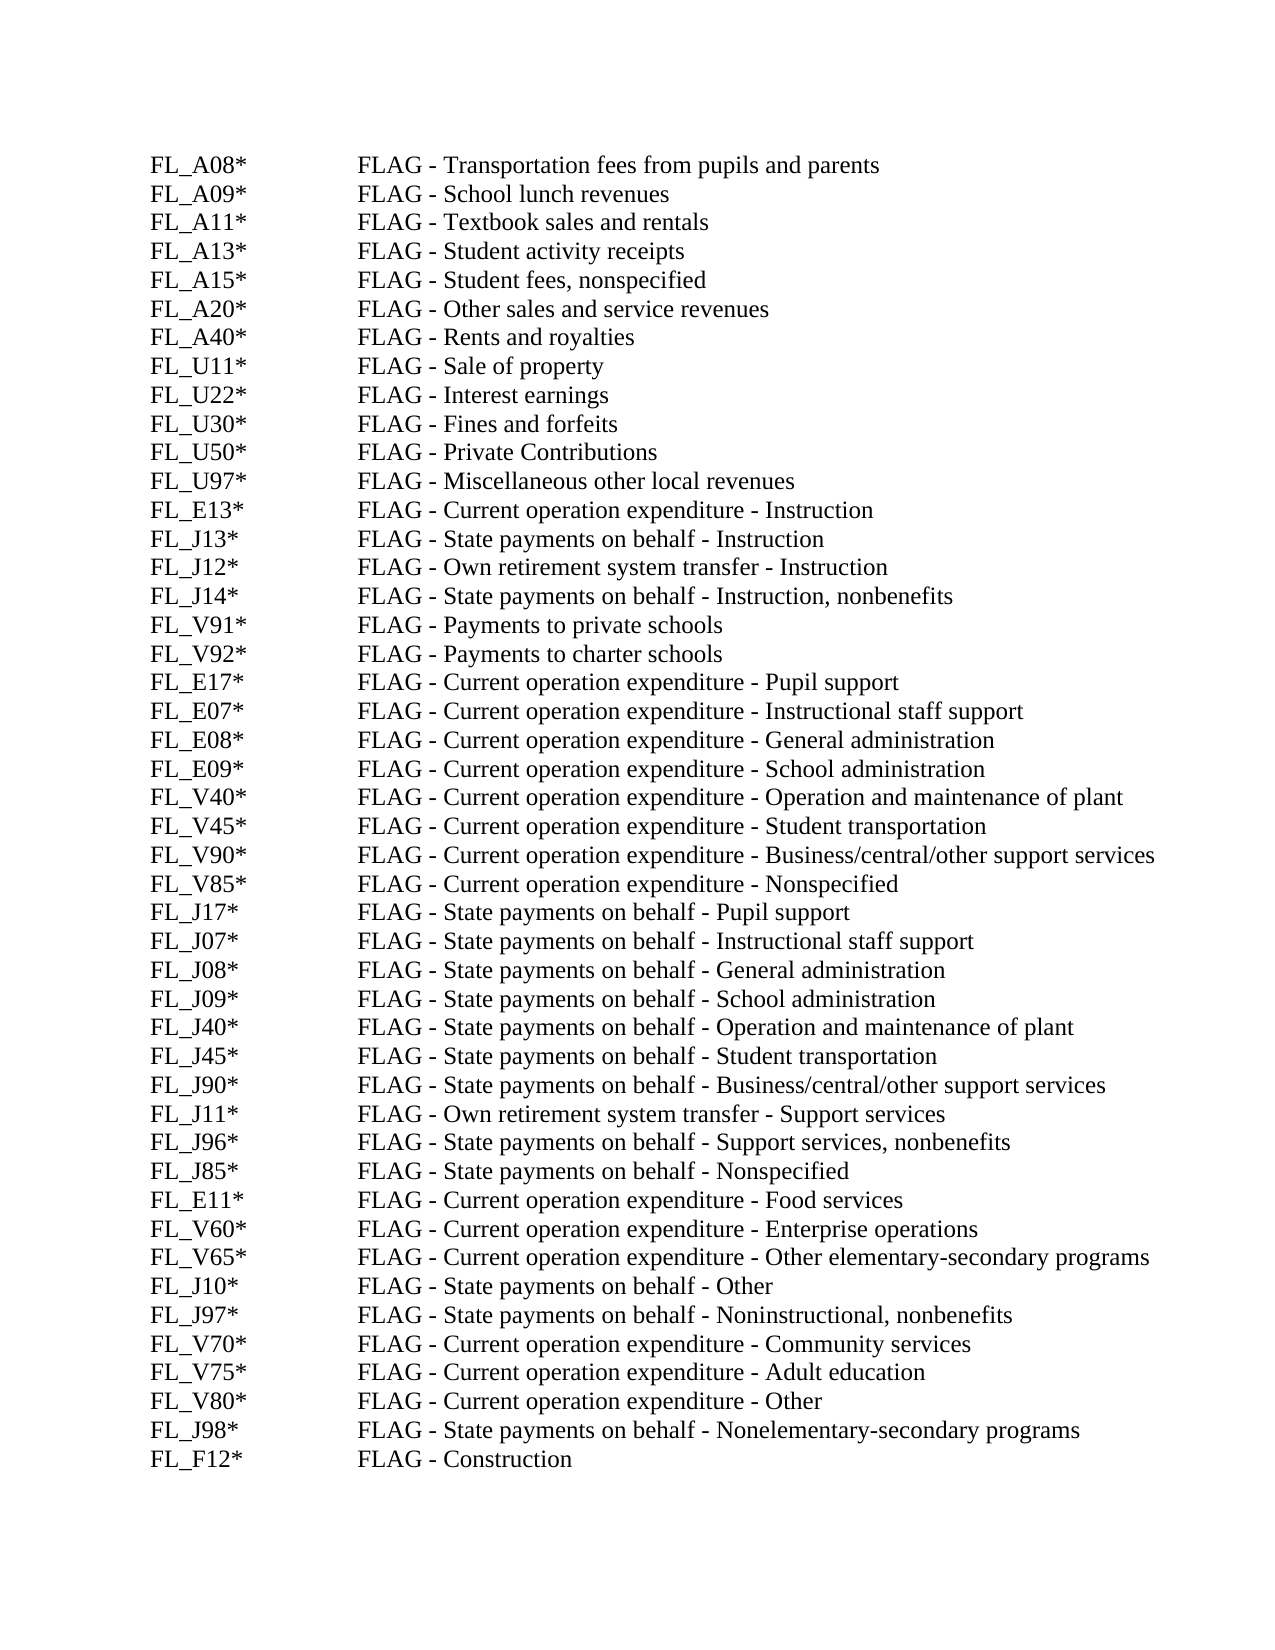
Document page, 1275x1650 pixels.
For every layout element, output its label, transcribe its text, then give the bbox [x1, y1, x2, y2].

table_cell FLAG - Current operation expenditure - Nonspecified [346, 869, 1275, 897]
table_cell FL_V40* [139, 783, 346, 811]
table_cell FL_J90* [139, 1070, 346, 1099]
table_cell FL_J17* [139, 898, 346, 926]
table_cell FL_A11* [139, 208, 346, 236]
table_cell FLAG - State payments on behalf - Support services, nonbenefits [346, 1128, 1275, 1156]
table_cell FLAG - Rents and royalties [346, 323, 1275, 351]
table_cell FLAG - State payments on behalf - Pupil support [346, 898, 1275, 926]
table_cell FLAG - State payments on behalf - Business/central/other support services [346, 1070, 1275, 1099]
table_cell FL_J11* [139, 1099, 346, 1127]
table_cell FLAG - Current operation expenditure - School administration [346, 754, 1275, 782]
table_cell FLAG - Own retirement system transfer - Instruction [346, 553, 1275, 581]
table_cell FL_J96* [139, 1128, 346, 1156]
table_cell FLAG - State payments on behalf - Noninstructional, nonbenefits [346, 1300, 1275, 1329]
table_cell FLAG - Interest earnings [346, 380, 1275, 409]
table_cell FLAG - State payments on behalf - School administration [346, 984, 1275, 1012]
table_cell FLAG - Private Contributions [346, 438, 1275, 466]
table_cell FLAG - State payments on behalf - Student transportation [346, 1041, 1275, 1070]
table_cell FL_E07* [139, 696, 346, 725]
table_cell FLAG - Construction [346, 1444, 1275, 1472]
table_cell FL_F12* [139, 1444, 346, 1472]
table_cell FL_V45* [139, 811, 346, 840]
table_cell FLAG - Current operation expenditure - Business/central/other support services [346, 840, 1275, 869]
table_cell FLAG - Payments to private schools [346, 610, 1275, 639]
table_cell FLAG - State payments on behalf - Instruction [346, 524, 1275, 552]
table_cell FL_V91* [139, 610, 346, 639]
table_cell FL_A09* [139, 179, 346, 207]
table_cell FL_A13* [139, 236, 346, 265]
table_cell FL_V92* [139, 639, 346, 667]
table_cell FLAG - Current operation expenditure - Community services [346, 1329, 1275, 1357]
table_cell FLAG - Sale of property [346, 351, 1275, 380]
table_cell FL_U22* [139, 380, 346, 409]
table_cell FL_J13* [139, 524, 346, 552]
table_cell FLAG - Current operation expenditure - Instructional staff support [346, 696, 1275, 725]
table_cell FL_E09* [139, 754, 346, 782]
table_cell FL_J14* [139, 581, 346, 610]
table_cell FL_E17* [139, 668, 346, 696]
table_cell FL_J45* [139, 1041, 346, 1070]
table_cell FLAG - State payments on behalf - Nonspecified [346, 1156, 1275, 1185]
table_cell FL_V90* [139, 840, 346, 869]
table_cell FL_J40* [139, 1013, 346, 1041]
table_cell FLAG - State payments on behalf - Instruction, nonbenefits [346, 581, 1275, 610]
table_cell FLAG - Miscellaneous other local revenues [346, 466, 1275, 495]
table_cell FL_E08* [139, 725, 346, 754]
table_cell FL_A40* [139, 323, 346, 351]
table_cell FLAG - Transportation fees from pupils and parents [346, 150, 1275, 179]
table_cell FL_U11* [139, 351, 346, 380]
table_cell FLAG - Current operation expenditure - Enterprise operations [346, 1214, 1275, 1242]
table_cell FLAG - Current operation expenditure - Operation and maintenance of plant [346, 783, 1275, 811]
table_cell FLAG - Current operation expenditure - Other [346, 1386, 1275, 1415]
table_cell FL_J85* [139, 1156, 346, 1185]
table_cell FL_A20* [139, 294, 346, 322]
table_cell FLAG - State payments on behalf - Other [346, 1271, 1275, 1300]
table_cell FL_U50* [139, 438, 346, 466]
table_cell FL_V60* [139, 1214, 346, 1242]
table_cell FL_V65* [139, 1243, 346, 1271]
table_cell FL_A15* [139, 265, 346, 294]
table_cell FLAG - State payments on behalf - Nonelementary-secondary programs [346, 1415, 1275, 1444]
table_cell FLAG - Current operation expenditure - Student transportation [346, 811, 1275, 840]
table_cell FLAG - Student activity receipts [346, 236, 1275, 265]
table_cell FLAG - State payments on behalf - Operation and maintenance of plant [346, 1013, 1275, 1041]
table_cell FLAG - Payments to charter schools [346, 639, 1275, 667]
table_cell FL_J97* [139, 1300, 346, 1329]
table_cell FLAG - Current operation expenditure - General administration [346, 725, 1275, 754]
table_cell FL_V75* [139, 1358, 346, 1386]
table_cell FL_U30* [139, 409, 346, 437]
table_cell FLAG - Current operation expenditure - Instruction [346, 495, 1275, 524]
table_cell FLAG - Textbook sales and rentals [346, 208, 1275, 236]
table_cell FLAG - State payments on behalf - Instructional staff support [346, 926, 1275, 955]
table_cell FL_J09* [139, 984, 346, 1012]
table_cell FLAG - Fines and forfeits [346, 409, 1275, 437]
table_cell FL_J12* [139, 553, 346, 581]
table_cell FL_J07* [139, 926, 346, 955]
table_cell FLAG - Current operation expenditure - Adult education [346, 1358, 1275, 1386]
table_cell FLAG - State payments on behalf - General administration [346, 955, 1275, 984]
table_cell FL_V85* [139, 869, 346, 897]
table_cell FL_A08* [139, 150, 346, 179]
table_cell FL_J10* [139, 1271, 346, 1300]
table_cell FLAG - Current operation expenditure - Other elementary-secondary programs [346, 1243, 1275, 1271]
table_cell FL_J98* [139, 1415, 346, 1444]
table_cell FLAG - Other sales and service revenues [346, 294, 1275, 322]
table_cell FLAG - Current operation expenditure - Food services [346, 1185, 1275, 1214]
table_cell FL_U97* [139, 466, 346, 495]
table_cell FLAG - School lunch revenues [346, 179, 1275, 207]
table_cell FL_E11* [139, 1185, 346, 1214]
table_cell FL_V80* [139, 1386, 346, 1415]
table_cell FL_J08* [139, 955, 346, 984]
table_cell FLAG - Own retirement system transfer - Support services [346, 1099, 1275, 1127]
table_cell FLAG - Student fees, nonspecified [346, 265, 1275, 294]
table_cell FL_E13* [139, 495, 346, 524]
table_cell FL_V70* [139, 1329, 346, 1357]
table_cell FLAG - Current operation expenditure - Pupil support [346, 668, 1275, 696]
